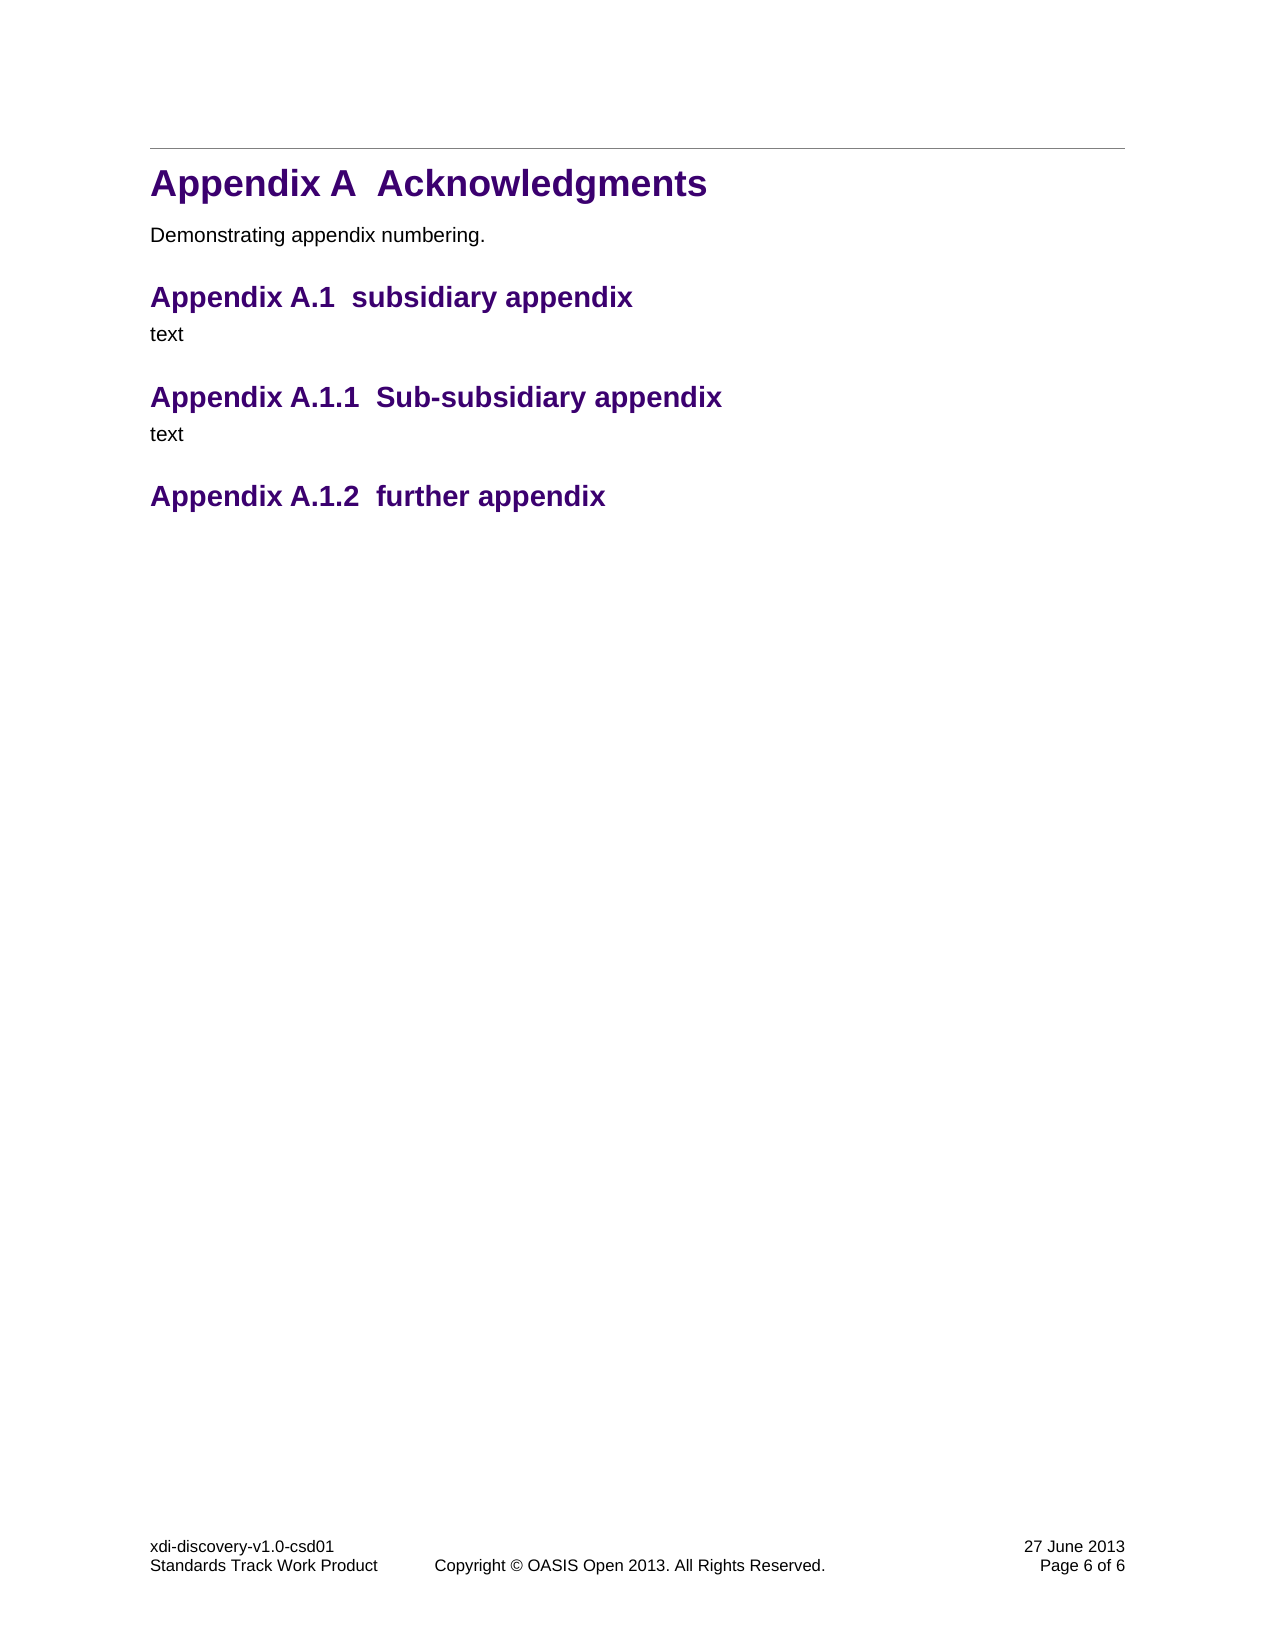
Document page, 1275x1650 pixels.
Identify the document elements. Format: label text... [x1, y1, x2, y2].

subtitle Acknowledgments [150, 149, 1125, 204]
text text [150, 322, 1125, 346]
subtitle further appendix [150, 479, 1125, 512]
text Demonstrating appendix numbering. [150, 223, 1125, 247]
subtitle subsidiary appendix [150, 280, 1125, 314]
subtitle Sub-subsidiary appendix [150, 379, 1125, 413]
text text [150, 421, 1125, 445]
